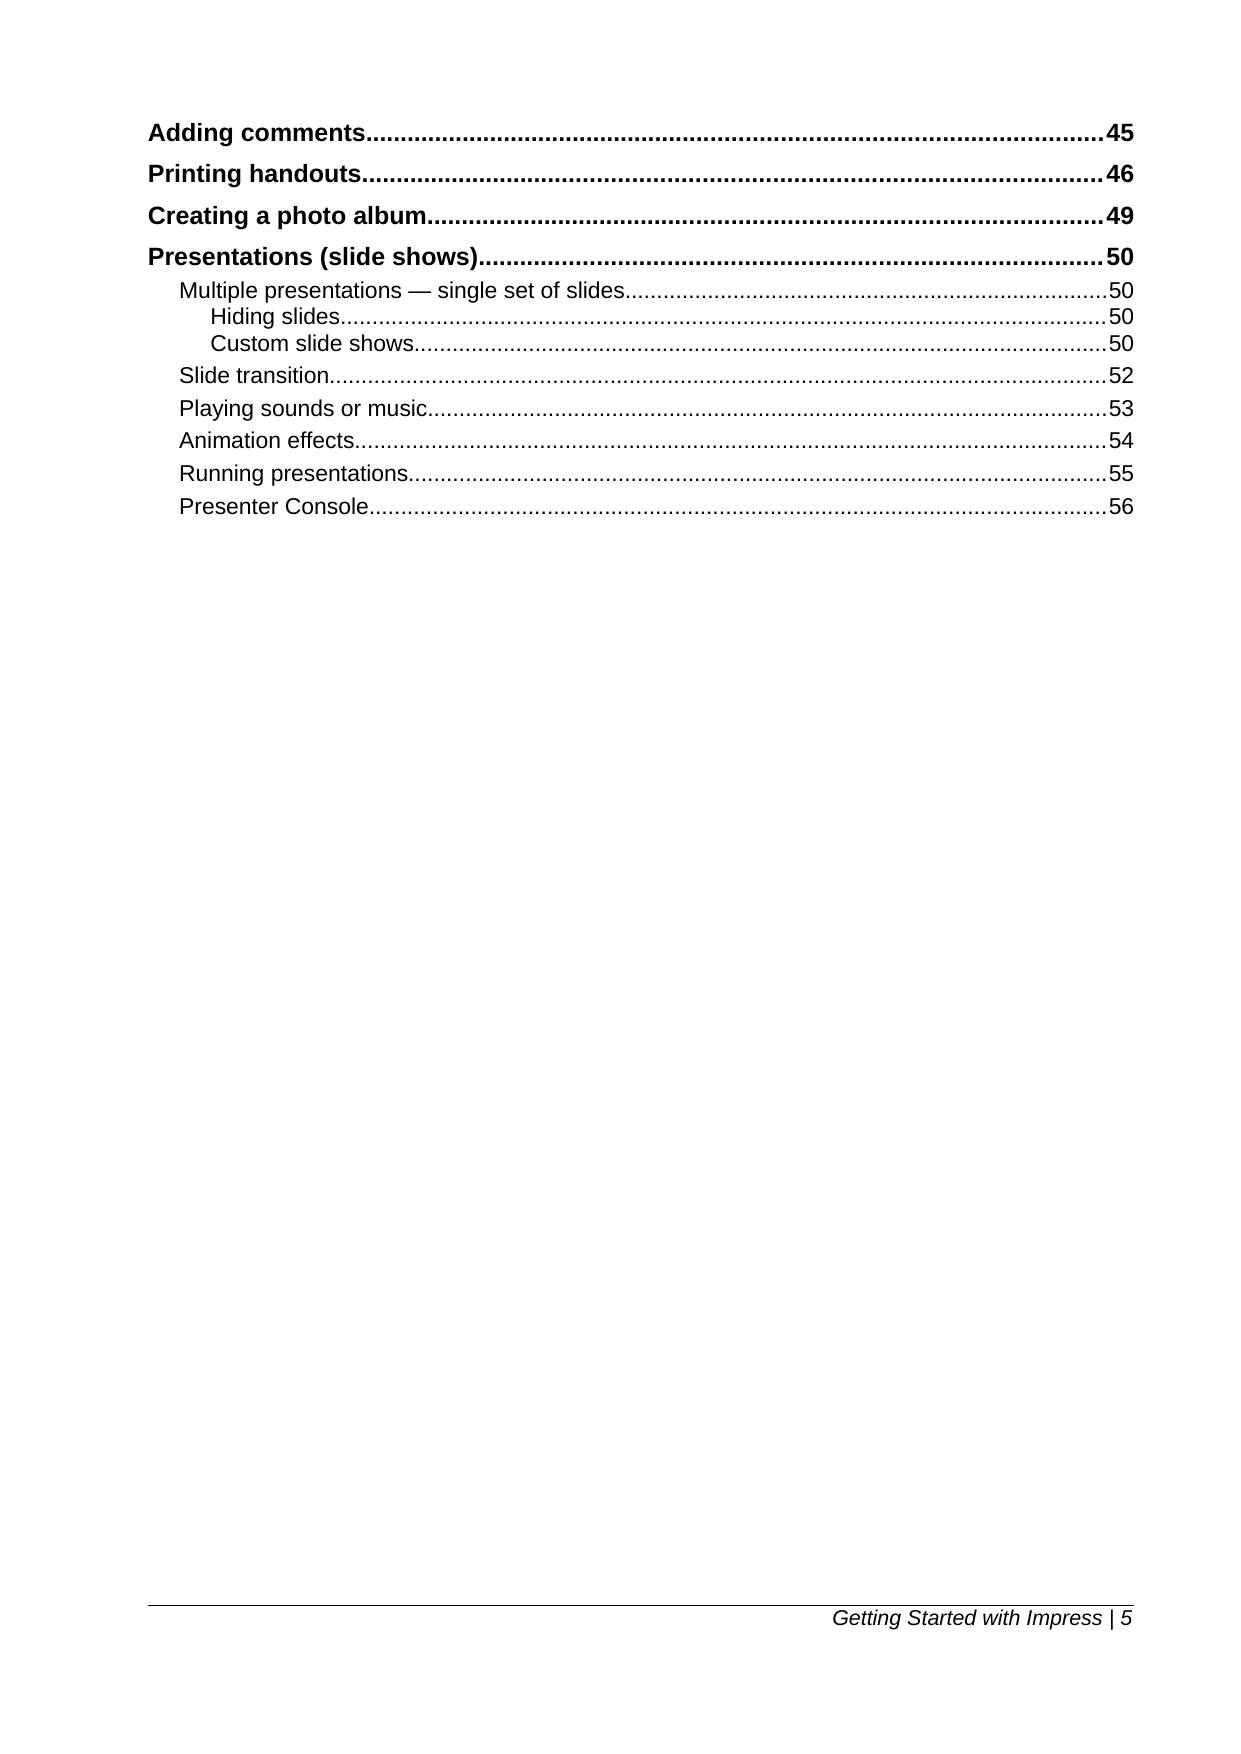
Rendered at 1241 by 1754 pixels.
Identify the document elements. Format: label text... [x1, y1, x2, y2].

text Animation effects 54 [179, 427, 1134, 454]
text Presenter Console 56 [179, 493, 1134, 519]
text Multiple presentations — single set of slides 50 [179, 277, 1134, 303]
text Hiding slides 50 [210, 303, 1134, 329]
text Running presentations 55 [179, 460, 1134, 486]
text Presentations (slide shows) 50 [148, 242, 1134, 271]
text Playing sounds or music 53 [179, 395, 1134, 421]
text Printing handouts 46 [148, 159, 1134, 188]
text Adding comments 45 [148, 118, 1134, 147]
text Creating a photo album 49 [148, 201, 1134, 229]
text Custom slide shows 50 [210, 329, 1134, 356]
text Slide transition 52 [179, 362, 1134, 388]
